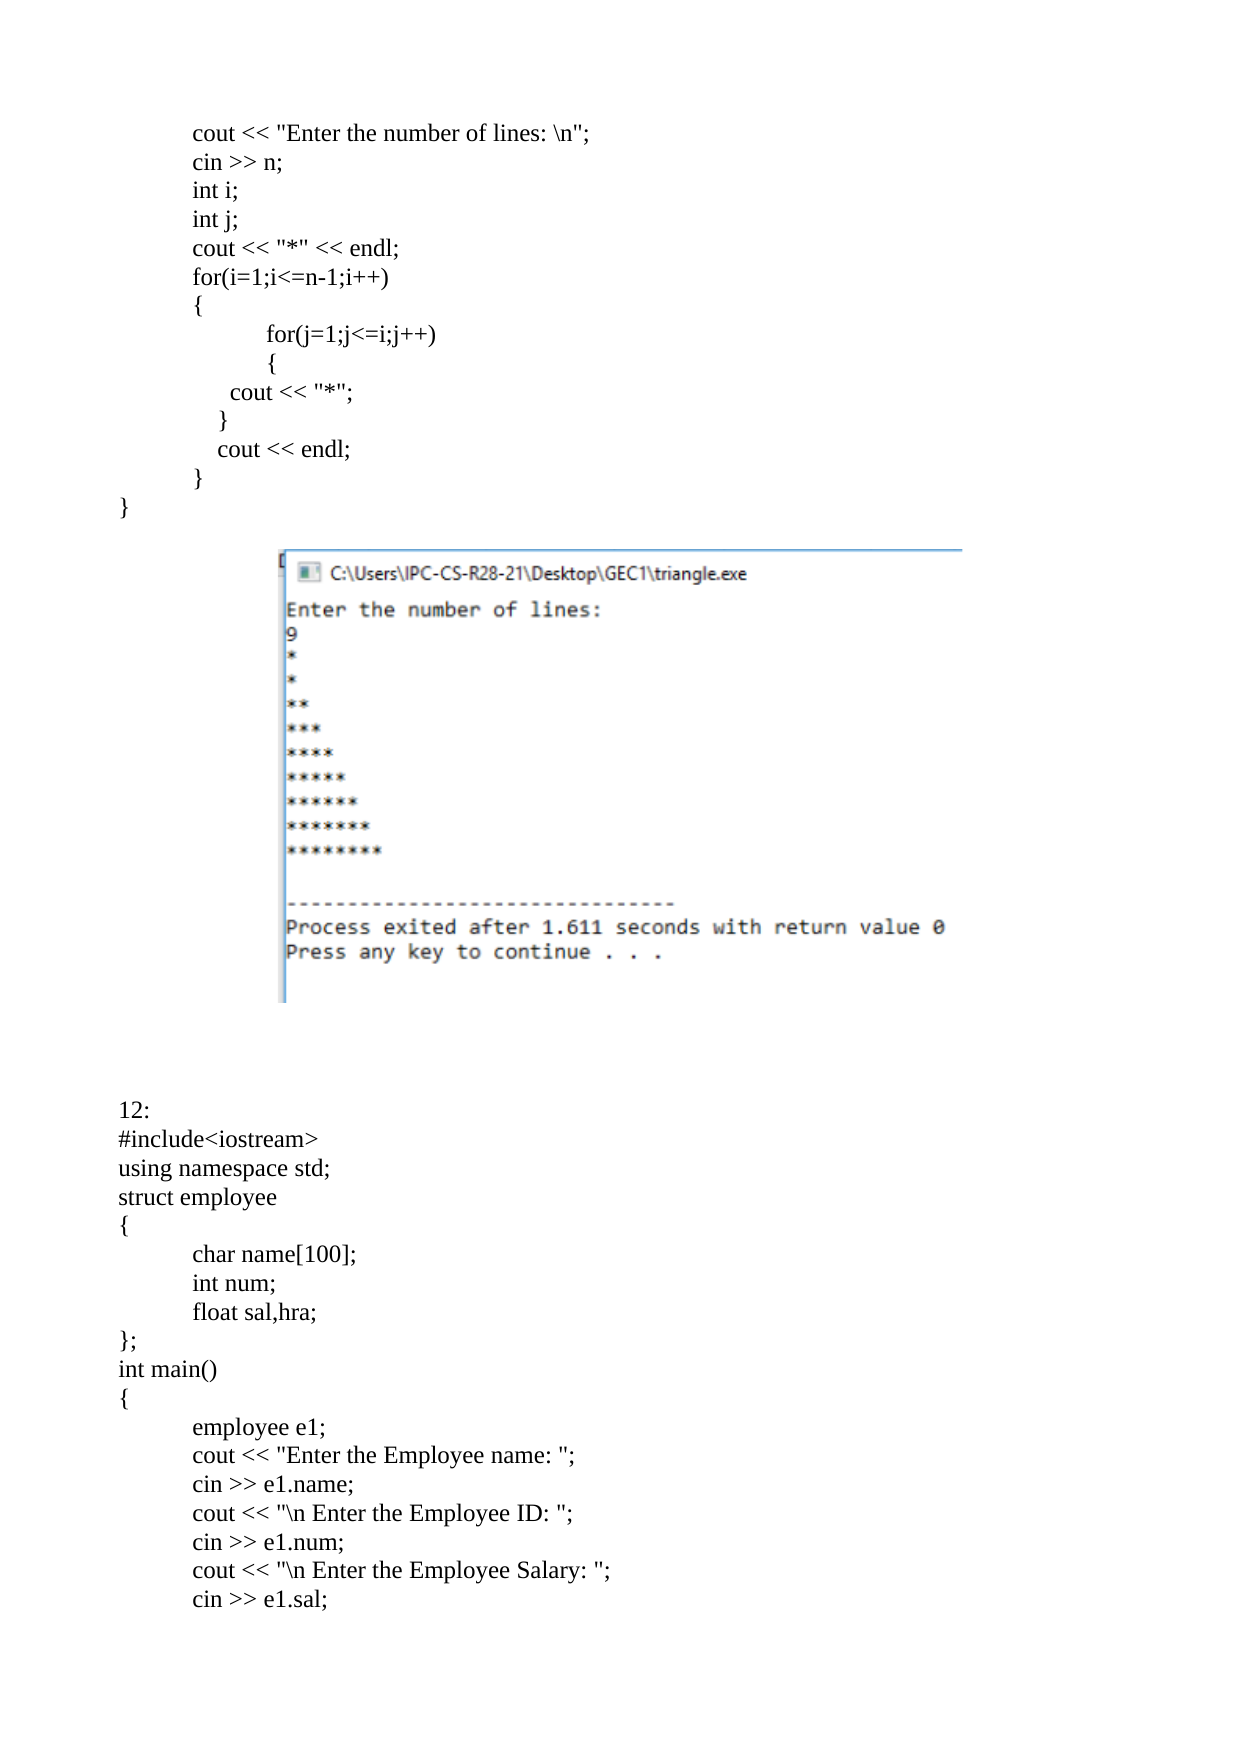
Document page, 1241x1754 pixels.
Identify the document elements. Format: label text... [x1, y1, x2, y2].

picture [277, 549, 963, 1003]
text 12: [118, 1096, 1122, 1124]
text #include<iostream> using namespace std; struct employee { char name[100]; int num; float sal,hra; }; int main() { employee e1; cout << "Enter the Employee name: "; cin >> e1.name; cout << "\n Enter the Employee ID: "; cin >> e1.num; cout << "\n Enter the Employee Salary: "; cin >> e1.sal; [118, 1124, 1122, 1613]
text cout << "Enter the number of lines: \n"; cin >> n; int i; int j; cout << "*" << endl; for(i=1;i<=n-1;i++) { for(j=1;j<=i;j++) { cout << "*"; } cout << endl; } } [118, 118, 1122, 549]
